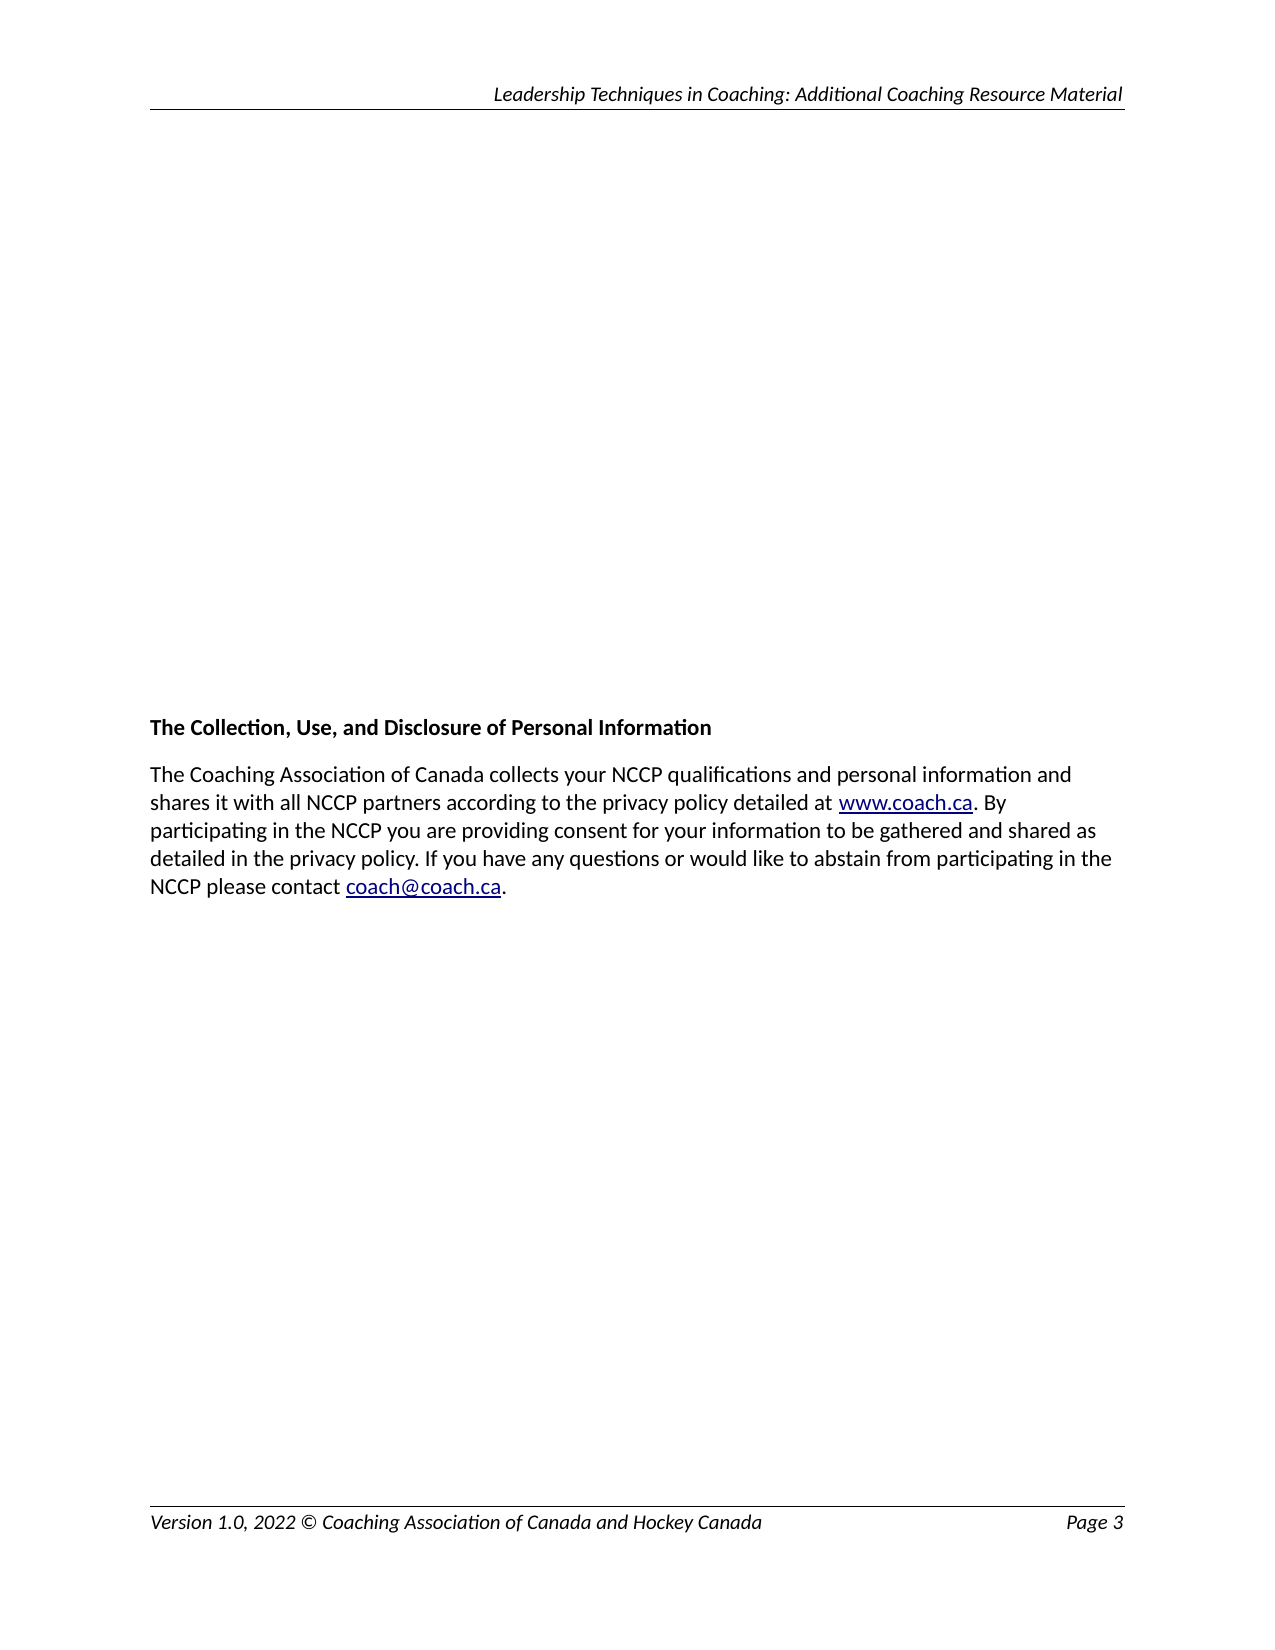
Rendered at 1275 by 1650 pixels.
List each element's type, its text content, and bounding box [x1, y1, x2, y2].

text The Coaching Association of Canada collects your NCCP qualifications and personal information and shares it with all NCCP partners according to the privacy policy detailed at www.coach.ca. By participating in the NCCP you are providing consent for your information to be gathered and shared as detailed in the privacy policy. If you have any questions or would like to abstain from participating in the NCCP please contact coach@coach.ca. [150, 760, 1125, 900]
text The Collection, Use, and Disclosure of Personal Information [150, 713, 1125, 741]
